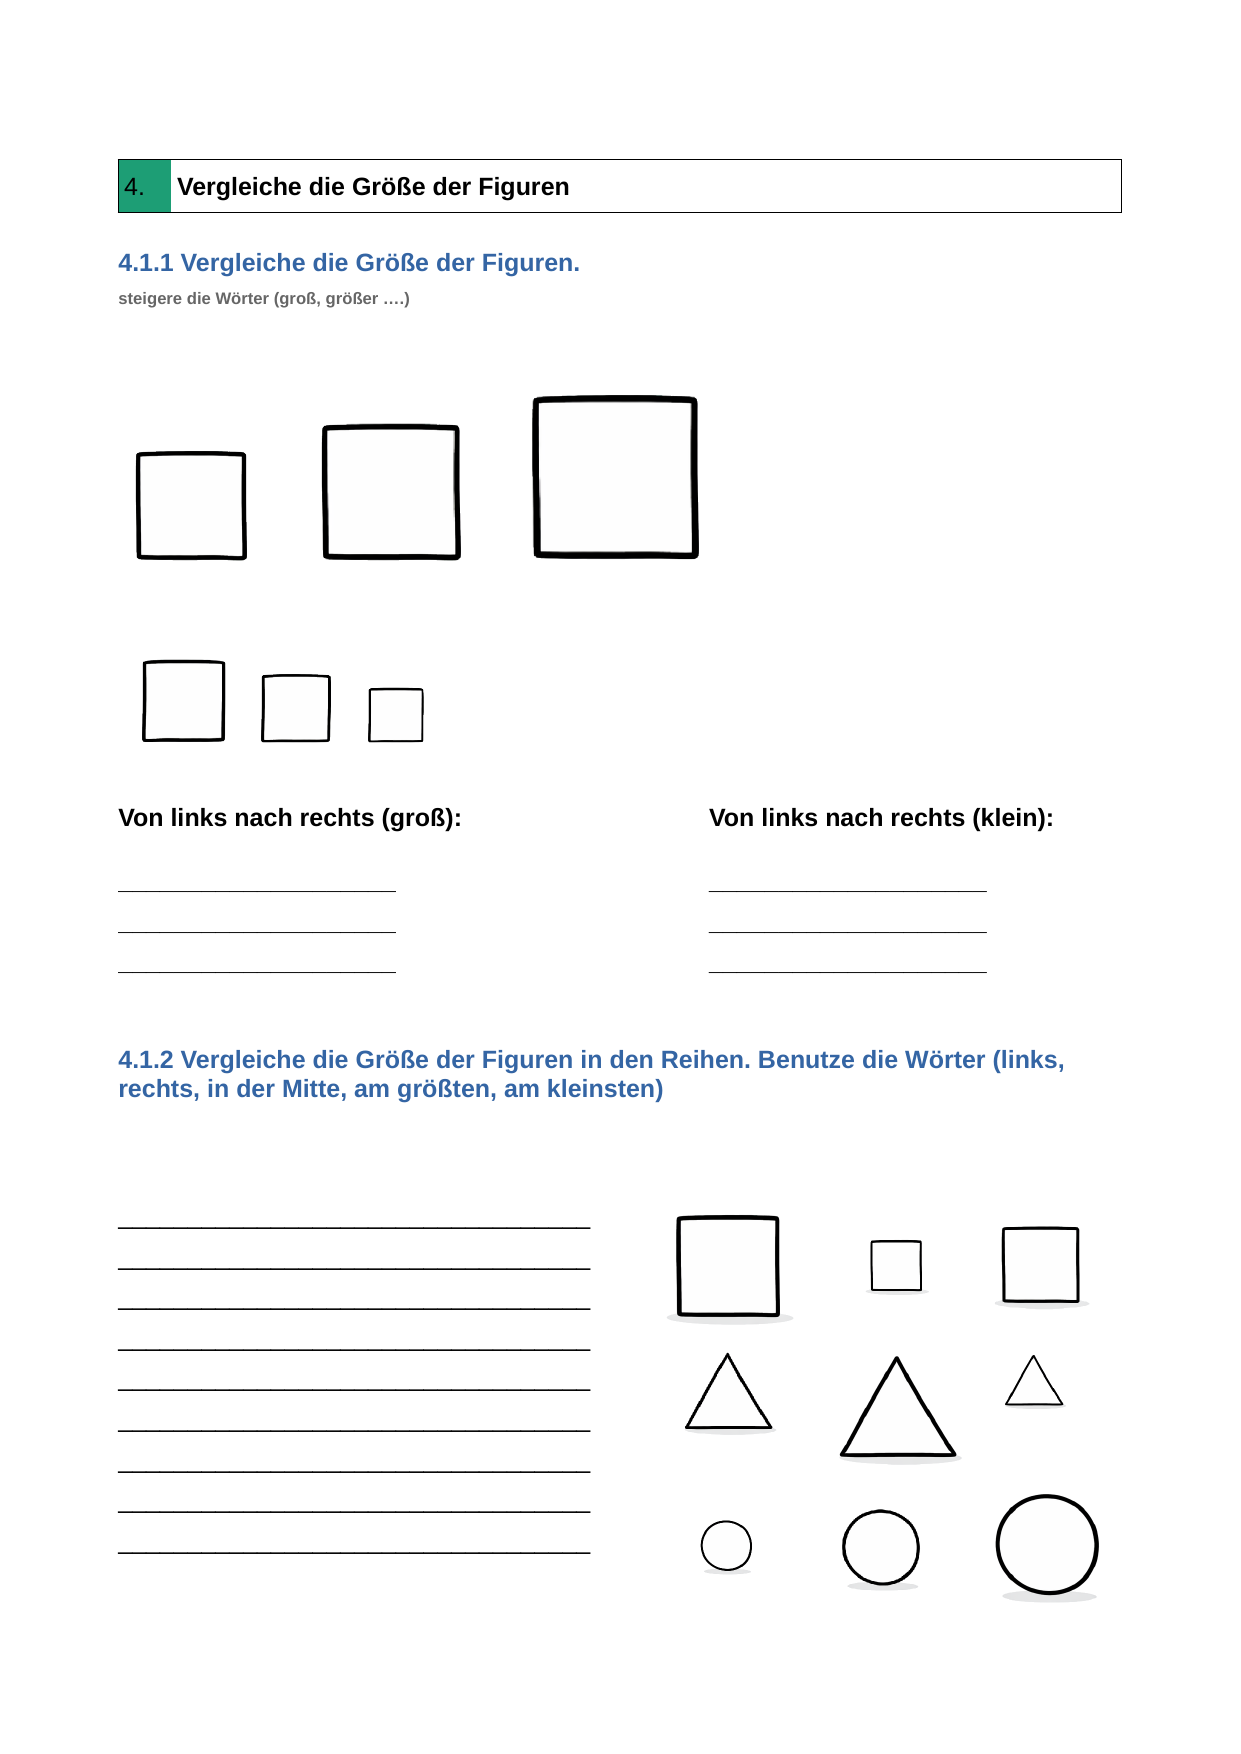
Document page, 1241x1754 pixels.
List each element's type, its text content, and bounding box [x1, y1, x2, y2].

text steigere die Wörter (groß, größer ….) [118, 289, 1122, 308]
text ____________________ ____________________ [118, 907, 1122, 935]
text __________________________________ [118, 1445, 637, 1473]
text __________________________________ [118, 1282, 637, 1311]
table_header Vergleiche die Größe der Figuren [171, 160, 1121, 212]
text __________________________________ [118, 1404, 637, 1433]
text __________________________________ [118, 1526, 637, 1555]
table_header 4. [119, 160, 171, 212]
picture [637, 1174, 1178, 1644]
text __________________________________ [118, 1323, 637, 1352]
text 4.1.2 Vergleiche die Größe der Figuren in den Reihen. Benutze die Wörter (links, rechts, in der Mitte, am größten, am kleinsten) [118, 1045, 1122, 1103]
text __________________________________ [118, 1201, 637, 1230]
text ____________________ ____________________ [118, 947, 1122, 976]
text __________________________________ [118, 1363, 637, 1392]
picture [115, 356, 738, 777]
text __________________________________ [118, 1242, 637, 1270]
text 4.1.1 Vergleiche die Größe der Figuren. [118, 248, 1122, 277]
text Von links nach rechts (groß): Von links nach rechts (klein): [118, 802, 1122, 831]
text __________________________________ [118, 1485, 637, 1514]
text ____________________ ____________________ [118, 866, 1122, 895]
